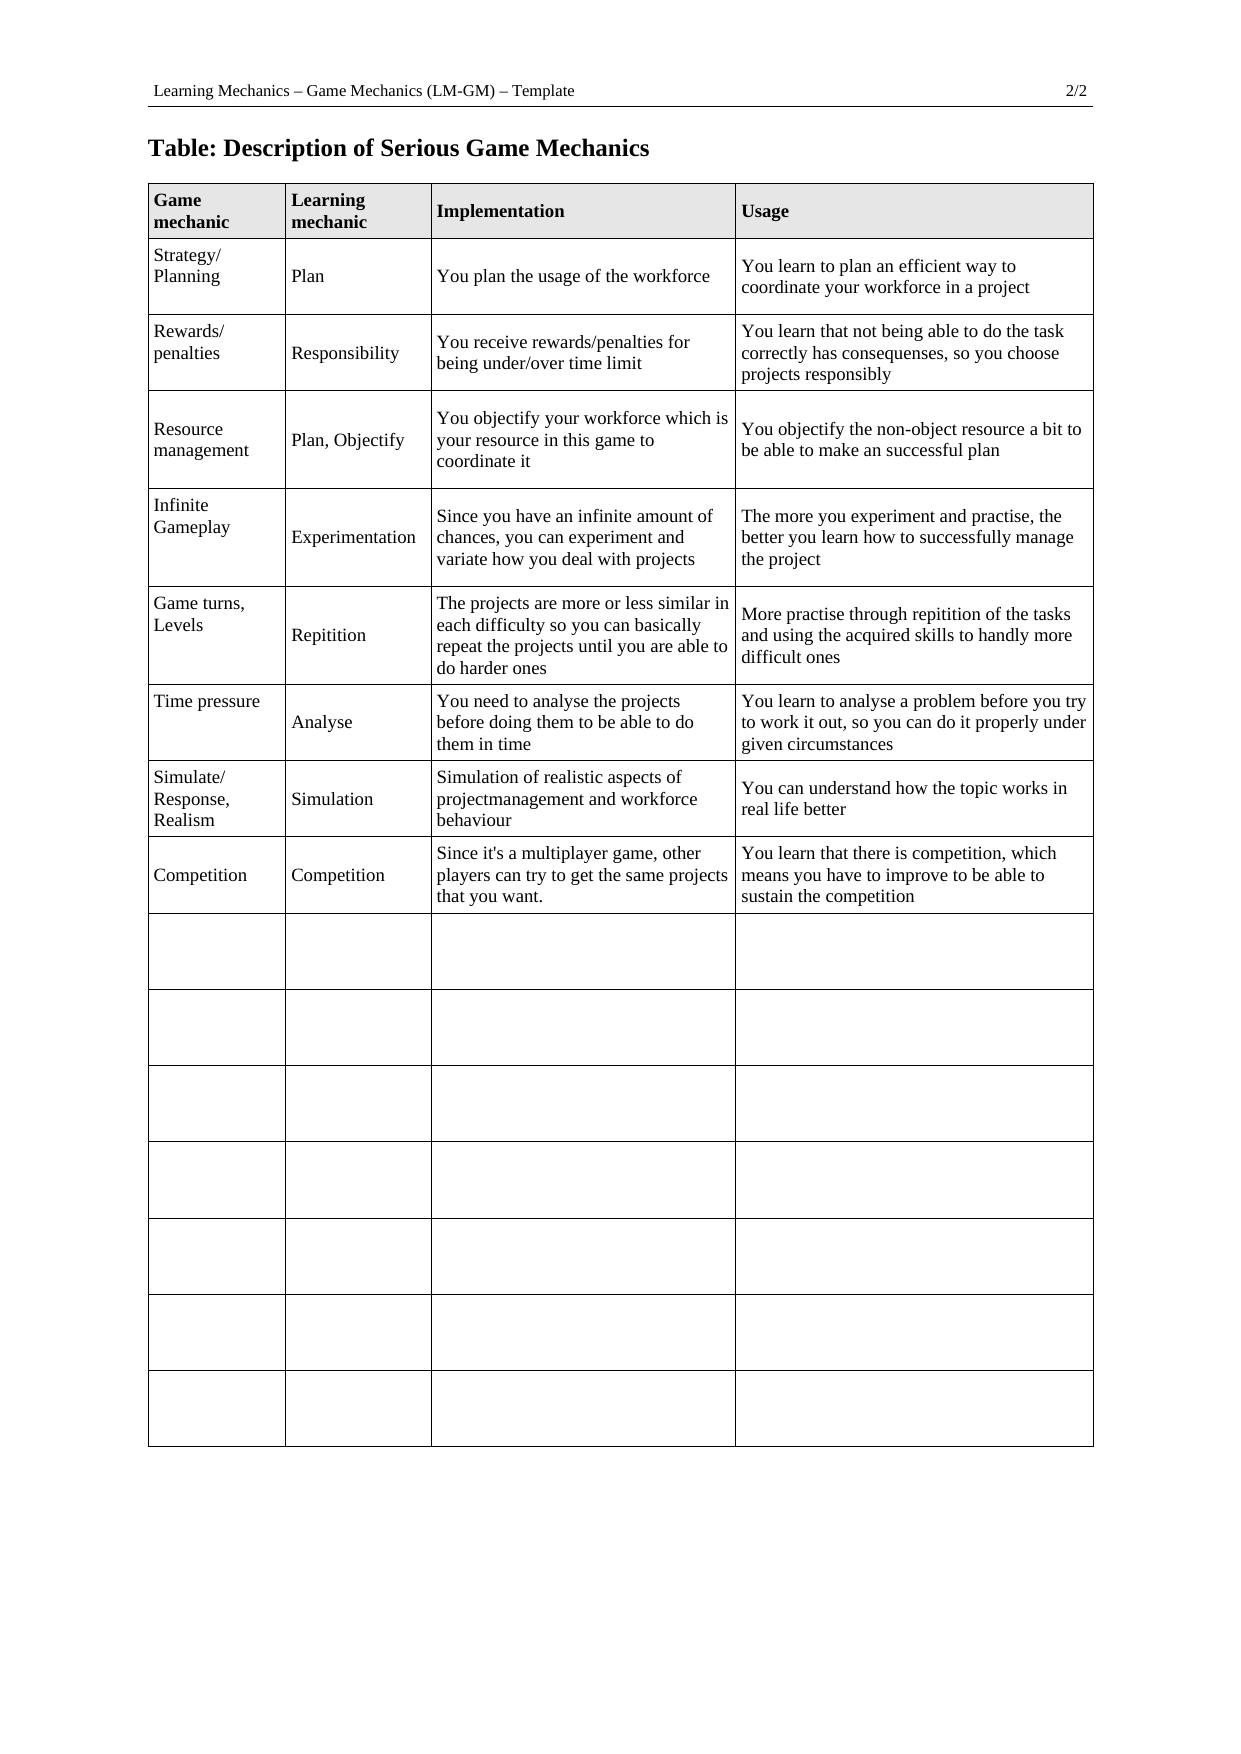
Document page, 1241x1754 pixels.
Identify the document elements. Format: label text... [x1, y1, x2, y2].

table_cell [286, 914, 431, 989]
table_cell [286, 1219, 431, 1294]
table_cell Analyse [286, 685, 431, 760]
table_cell [736, 1066, 1093, 1141]
table_cell The projects are more or less similar in each difficulty so you can basically repeat the projects until you are able to do harder ones [432, 587, 735, 684]
table_cell Plan [286, 239, 431, 314]
table_cell You learn to analyse a problem before you try to work it out, so you can do it properly under given circumstances [736, 685, 1093, 760]
table_header Implementation [432, 184, 735, 238]
table_header Game mechanic [149, 184, 285, 238]
table_cell [286, 1295, 431, 1370]
table_cell You need to analyse the projects before doing them to be able to do them in time [432, 685, 735, 760]
table_cell [432, 1142, 735, 1218]
table_cell Simulation [286, 761, 431, 836]
table_cell [149, 1295, 285, 1370]
table_cell [149, 1142, 285, 1218]
table_cell Plan, Objectify [286, 391, 431, 488]
table_cell [149, 1066, 285, 1141]
table_cell [286, 1142, 431, 1218]
table_cell Experimentation [286, 489, 431, 586]
table_cell Resource management [149, 391, 285, 488]
table_cell You objectify the non-object resource a bit to be able to make an successful plan [736, 391, 1093, 488]
table_cell Competition [149, 837, 285, 913]
table_cell [432, 1371, 735, 1446]
table_cell [286, 1371, 431, 1446]
table_cell You receive rewards/penalties for being under/over time limit [432, 315, 735, 390]
table_cell Responsibility [286, 315, 431, 390]
table_cell You plan the usage of the workforce [432, 239, 735, 314]
table_cell Since you have an infinite amount of chances, you can experiment and variate how you deal with projects [432, 489, 735, 586]
table_cell Repitition [286, 587, 431, 684]
table_cell Game turns, Levels [149, 587, 285, 684]
table_cell Infinite Gameplay [149, 489, 285, 586]
table_cell More practise through repitition of the tasks and using the acquired skills to handly more difficult ones [736, 587, 1093, 684]
table_cell [736, 1371, 1093, 1446]
table_cell [432, 990, 735, 1065]
table_cell The more you experiment and practise, the better you learn how to successfully manage the project [736, 489, 1093, 586]
table_cell Rewards/ penalties [149, 315, 285, 390]
table_cell Time pressure [149, 685, 285, 760]
table_header Usage [736, 184, 1093, 238]
table_cell [432, 1295, 735, 1370]
text Table: Description of Serious Game Mechanics [148, 133, 1093, 162]
table_cell You learn that not being able to do the task correctly has consequenses, so you choose projects responsibly [736, 315, 1093, 390]
table_cell [432, 1066, 735, 1141]
table_cell [736, 990, 1093, 1065]
table_header Learning mechanic [286, 184, 431, 238]
table_cell You objectify your workforce which is your resource in this game to coordinate it [432, 391, 735, 488]
table_cell [149, 914, 285, 989]
table_cell [736, 1142, 1093, 1218]
table_cell You learn to plan an efficient way to coordinate your workforce in a project [736, 239, 1093, 314]
table_cell [736, 914, 1093, 989]
table_cell [149, 990, 285, 1065]
table_cell [149, 1219, 285, 1294]
table_cell Competition [286, 837, 431, 913]
table_cell [432, 914, 735, 989]
table_cell [432, 1219, 735, 1294]
table_cell [149, 1371, 285, 1446]
table_cell [736, 1295, 1093, 1370]
table_cell [286, 990, 431, 1065]
table_cell You can understand how the topic works in real life better [736, 761, 1093, 836]
table_cell [736, 1219, 1093, 1294]
table_cell Since it's a multiplayer game, other players can try to get the same projects that you want. [432, 837, 735, 913]
table_cell You learn that there is competition, which means you have to improve to be able to sustain the competition [736, 837, 1093, 913]
table_cell Simulation of realistic aspects of projectmanagement and workforce behaviour [432, 761, 735, 836]
table_cell Simulate/ Response, Realism [149, 761, 285, 836]
table_cell Strategy/ Planning [149, 239, 285, 314]
table_cell [286, 1066, 431, 1141]
